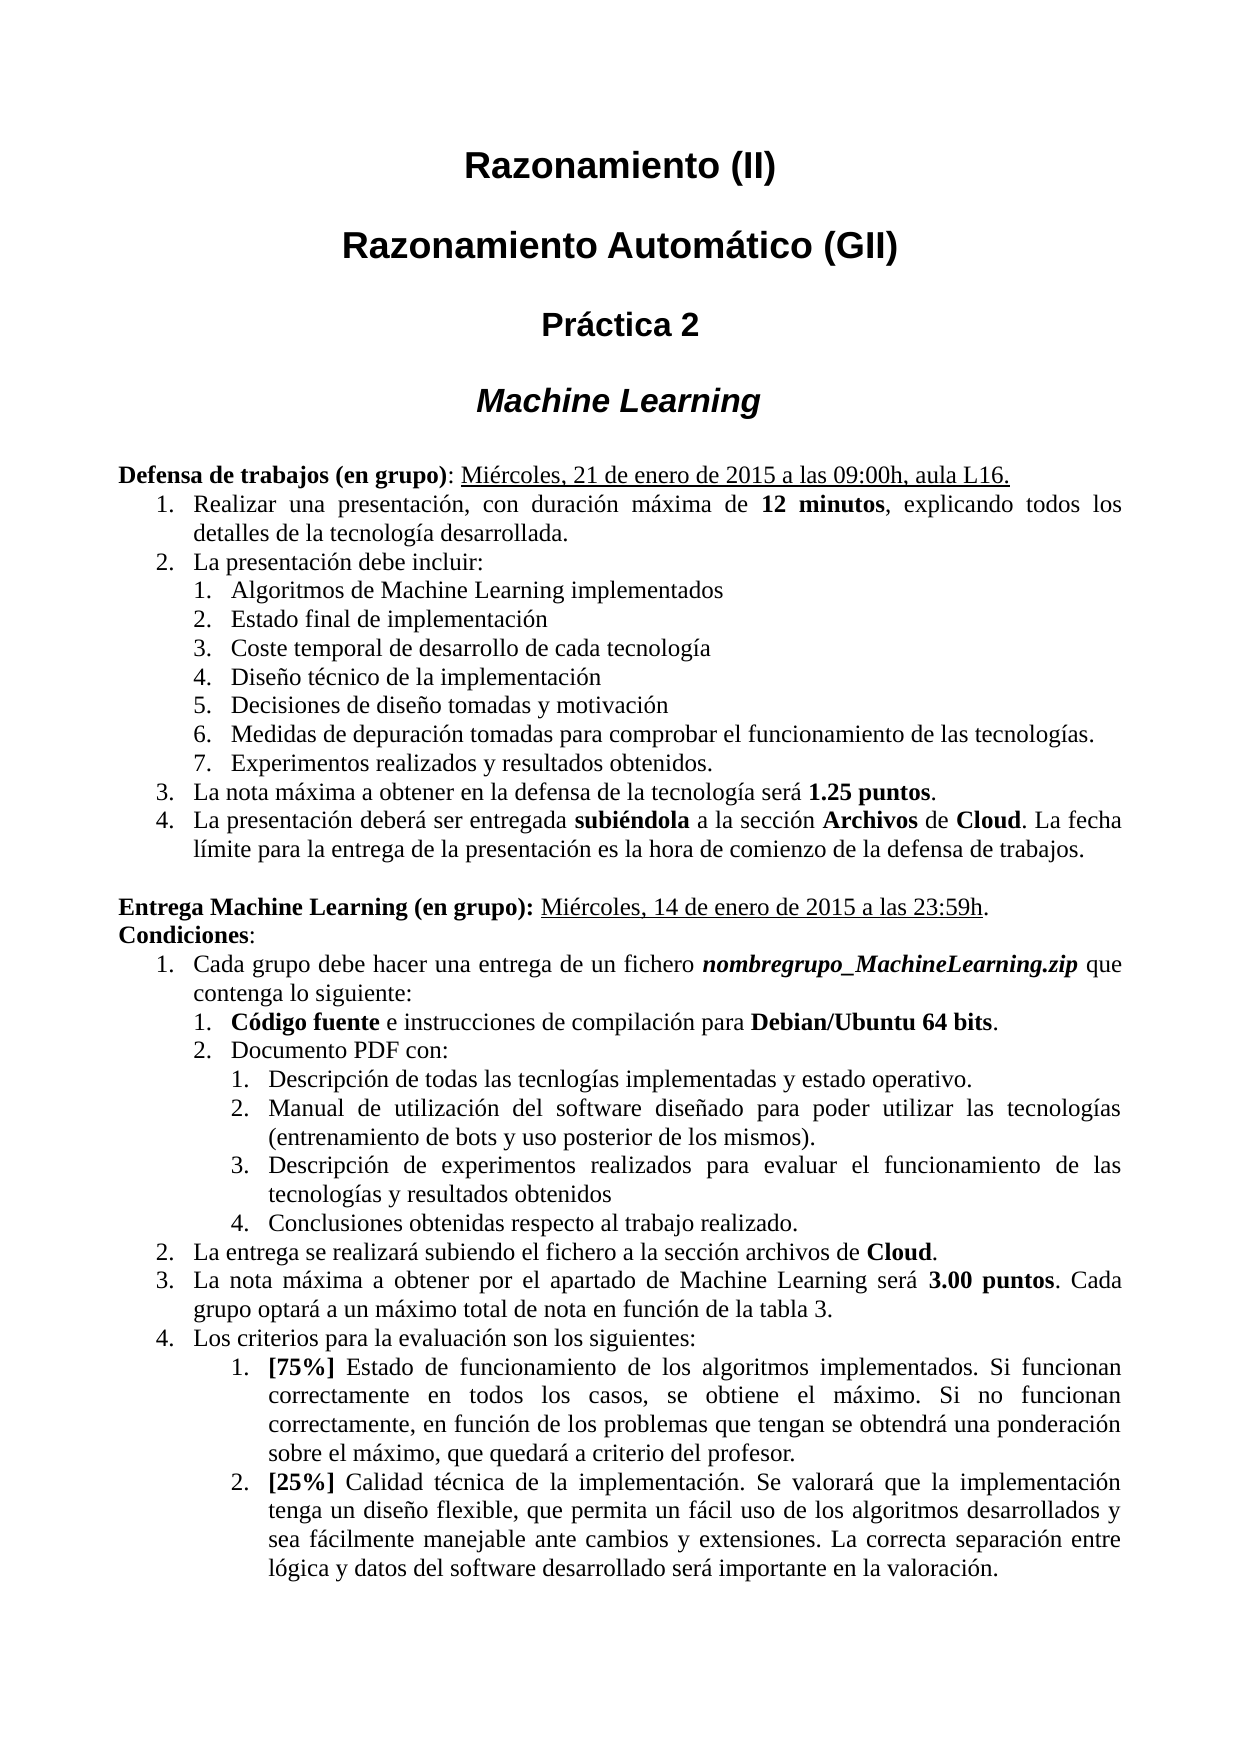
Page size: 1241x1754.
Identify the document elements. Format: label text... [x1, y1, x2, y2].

list Algoritmos de Machine Learning implementados [193, 575, 1122, 604]
list Estado final de implementación [193, 604, 1122, 633]
list Manual de utilización del software diseñado para poder utilizar las tecnologías (entrenamiento de bots y uso posterior de los mismos). [231, 1093, 1122, 1150]
title Razonamiento Automático (GII) [118, 224, 1122, 267]
list [75%] Estado de funcionamiento de los algoritmos implementados. Si funcionan correctamente en todos los casos, se obtiene el máximo. Si no funcionan correctamente, en función de los problemas que tengan se obtendrá una ponderación sobre el máximo, que quedará a criterio del profesor. [231, 1352, 1122, 1467]
list Medidas de depuración tomadas para comprobar el funcionamiento de las tecnologías. [193, 719, 1122, 748]
list Experimentos realizados y resultados obtenidos. [193, 748, 1122, 777]
list Decisiones de diseño tomadas y motivación [193, 690, 1122, 719]
title Razonamiento (II) [118, 143, 1122, 186]
text Defensa de trabajos (en grupo): Miércoles, 21 de enero de 2015 a las 09:00h, aula L16. [118, 460, 1122, 489]
subtitle Práctica 2 [118, 304, 1122, 343]
list La nota máxima a obtener en la defensa de la tecnología será 1.25 puntos. [156, 777, 1122, 805]
list Descripción de experimentos realizados para evaluar el funcionamiento de las tecnologías y resultados obtenidos [231, 1150, 1122, 1208]
list La presentación debe incluir: [156, 547, 1122, 575]
list Realizar una presentación, con duración máxima de 12 minutos, explicando todos los detalles de la tecnología desarrollada. [156, 489, 1122, 547]
list Los criterios para la evaluación son los siguientes: [156, 1323, 1122, 1352]
list La nota máxima a obtener por el apartado de Machine Learning será 3.00 puntos. Cada grupo optará a un máximo total de nota en función de la tabla 3. [156, 1265, 1122, 1323]
list Coste temporal de desarrollo de cada tecnología [193, 633, 1122, 662]
list Código fuente e instrucciones de compilación para Debian/Ubuntu 64 bits. [193, 1007, 1122, 1035]
text Entrega Machine Learning (en grupo): Miércoles, 14 de enero de 2015 a las 23:59h. [118, 892, 1122, 920]
list Conclusiones obtenidas respecto al trabajo realizado. [231, 1208, 1122, 1237]
list [25%] Calidad técnica de la implementación. Se valorará que la implementación tenga un diseño flexible, que permita un fácil uso de los algoritmos desarrollados y sea fácilmente manejable ante cambios y extensiones. La correcta separación entre lógica y datos del software desarrollado será importante en la valoración. [231, 1467, 1122, 1582]
list Cada grupo debe hacer una entrega de un fichero nombregrupo_MachineLearning.zip que contenga lo siguiente: [156, 949, 1122, 1007]
list La presentación deberá ser entregada subiéndola a la sección Archivos de Cloud. La fecha límite para la entrega de la presentación es la hora de comienzo de la defensa de trabajos. [156, 805, 1122, 863]
list Descripción de todas las tecnlogías implementadas y estado operativo. [231, 1064, 1122, 1093]
text Condiciones: [118, 920, 1122, 949]
subtitle Machine Learning [118, 381, 1122, 419]
list La entrega se realizará subiendo el fichero a la sección archivos de Cloud. [156, 1237, 1122, 1265]
list Diseño técnico de la implementación [193, 662, 1122, 690]
list Documento PDF con: [193, 1035, 1122, 1064]
